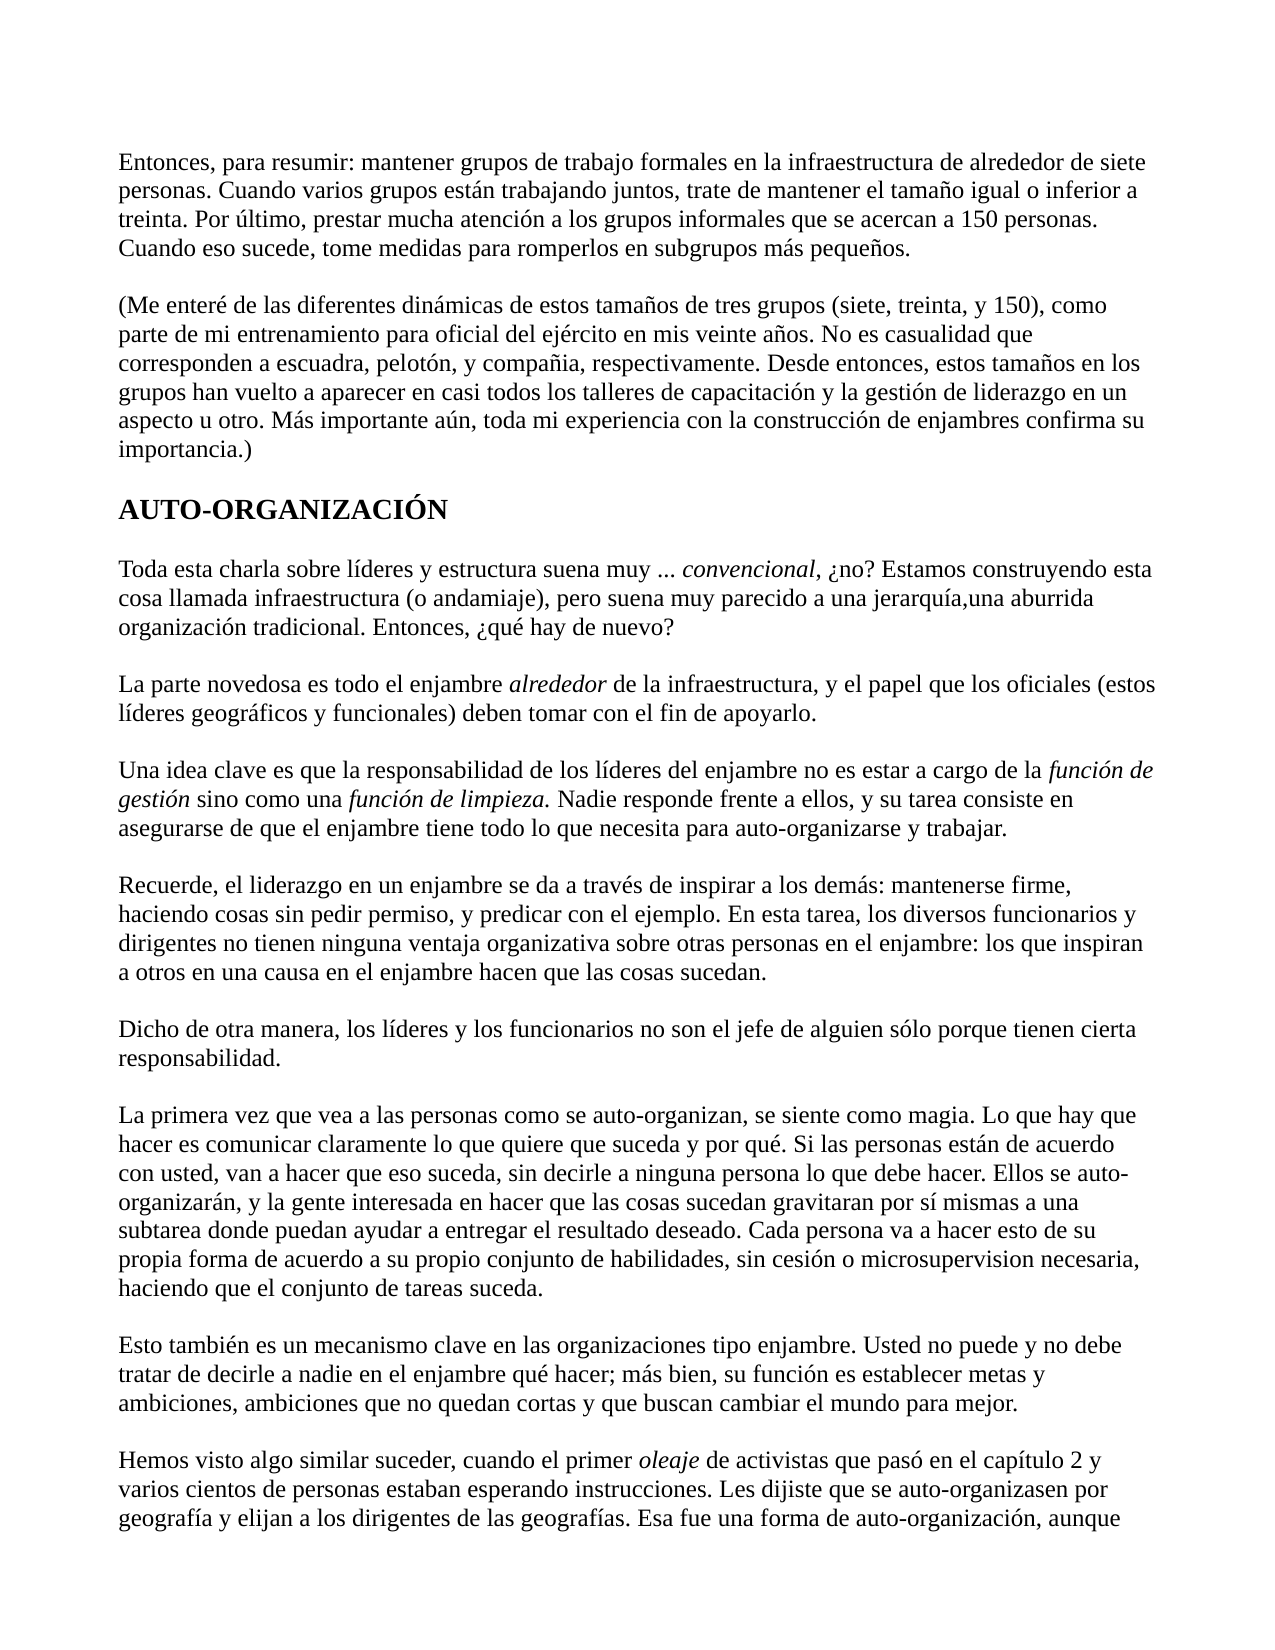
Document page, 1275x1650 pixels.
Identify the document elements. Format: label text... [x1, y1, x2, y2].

text Entonces, para resumir: mantener grupos de trabajo formales en la infraestructura de alrededor de siete personas. Cuando varios grupos están trabajando juntos, trate de mantener el tamaño igual o inferior a treinta. Por último, prestar mucha atención a los grupos informales que se acercan a 150 personas. Cuando eso sucede, tome medidas para romperlos en subgrupos más pequeños. (Me enteré de las diferentes dinámicas de estos tamaños de tres grupos (siete, treinta, y 150), como parte de mi entrenamiento para oficial del ejército en mis veinte años. No es casualidad que corresponden a escuadra, pelotón, y compañia, respectivamente. Desde entonces, estos tamaños en los grupos han vuelto a aparecer en casi todos los talleres de capacitación y la gestión de liderazgo en un aspecto u otro. Más importante aún, toda mi experiencia con la construcción de enjambres confirma su importancia.) AUTO-ORGANIZACIÓN Toda esta charla sobre líderes y estructura suena muy ... convencional, ¿no? Estamos construyendo esta cosa llamada infraestructura (o andamiaje), pero suena muy parecido a una jerarquía,una aburrida organización tradicional. Entonces, ¿qué hay de nuevo? La parte novedosa es todo el enjambre alrededor de la infraestructura, y el papel que los oficiales (estos líderes geográficos y funcionales) deben tomar con el fin de apoyarlo. Una idea clave es que la responsabilidad de los líderes del enjambre no es estar a cargo de la función de gestión sino como una función de limpieza. Nadie responde frente a ellos, y su tarea consiste en asegurarse de que el enjambre tiene todo lo que necesita para auto-organizarse y trabajar. Recuerde, el liderazgo en un enjambre se da a través de inspirar a los demás: mantenerse firme, haciendo cosas sin pedir permiso, y predicar con el ejemplo. En esta tarea, los diversos funcionarios y dirigentes no tienen ninguna ventaja organizativa sobre otras personas en el enjambre: los que inspiran a otros en una causa en el enjambre hacen que las cosas sucedan. Dicho de otra manera, los líderes y los funcionarios no son el jefe de alguien sólo porque tienen cierta responsabilidad. La primera vez que vea a las personas como se auto-organizan, se siente como magia. Lo que hay que hacer es comunicar claramente lo que quiere que suceda y por qué. Si las personas están de acuerdo con usted, van a hacer que eso suceda, sin decirle a ninguna persona lo que debe hacer. Ellos se auto-organizarán, y la gente interesada en hacer que las cosas sucedan gravitaran por sí mismas a una subtarea donde puedan ayudar a entregar el resultado deseado. Cada persona va a hacer esto de su propia forma de acuerdo a su propio conjunto de habilidades, sin cesión o microsupervision necesaria, haciendo que el conjunto de tareas suceda. Esto también es un mecanismo clave en las organizaciones tipo enjambre. Usted no puede y no debe tratar de decirle a nadie en el enjambre qué hacer; más bien, su función es establecer metas y ambiciones, ambiciones que no quedan cortas y que buscan cambiar el mundo para mejor. Hemos visto algo similar suceder, cuando el primer oleaje de activistas que pasó en el capítulo 2 y varios cientos de personas estaban esperando instrucciones. Les dijiste que se auto-organizasen por geografía y elijan a los dirigentes de las geografías. Esa fue una forma de auto-organización, aunque [118, 118, 1157, 1532]
